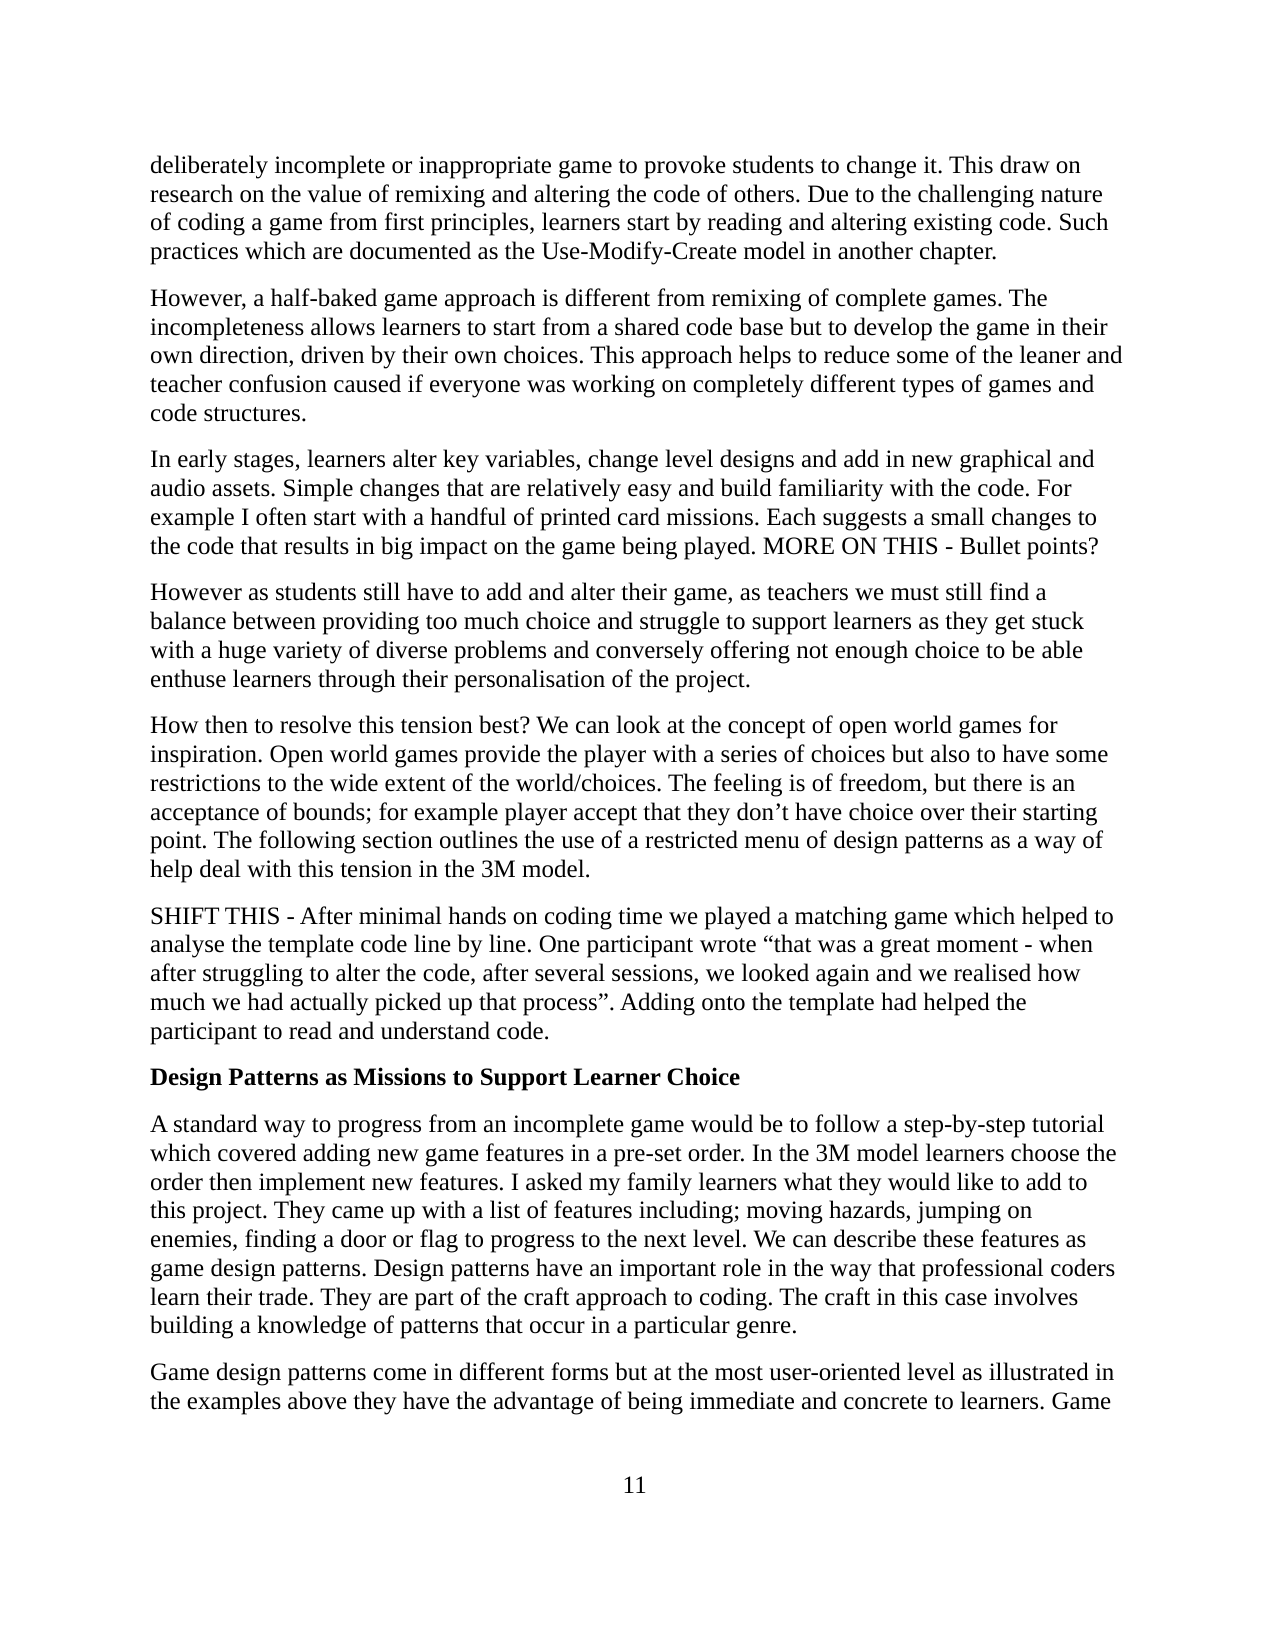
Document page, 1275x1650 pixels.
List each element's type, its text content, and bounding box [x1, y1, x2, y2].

text Game design patterns come in different forms but at the most user-oriented level as illustrated in the examples above they have the advantage of being immediate and concrete to learners. Game [150, 1357, 1125, 1414]
text Design Patterns as Missions to Support Learner Choice [150, 1062, 1125, 1091]
text deliberately incomplete or inappropriate game to provoke students to change it. This draw on research on the value of remixing and altering the code of others. Due to the challenging nature of coding a game from first principles, learners start by reading and altering existing code. Such practices which are documented as the Use-Modify-Create model in another chapter. [150, 150, 1125, 265]
text A standard way to progress from an incomplete game would be to follow a step-by-step tutorial which covered adding new game features in a pre-set order. In the 3M model learners choose the order then implement new features. I asked my family learners what they would like to add to this project. They came up with a list of features including; moving hazards, jumping on enemies, finding a door or flag to progress to the next level. We can describe these features as game design patterns. Design patterns have an important role in the way that professional coders learn their trade. They are part of the craft approach to coding. The craft in this case involves building a knowledge of patterns that occur in a particular genre. [150, 1109, 1125, 1339]
text In early stages, learners alter key variables, change level designs and add in new graphical and audio assets. Simple changes that are relatively easy and build familiarity with the code. For example I often start with a handful of printed card missions. Each suggests a small changes to the code that results in big impact on the game being played. MORE ON THIS - Bullet points? [150, 444, 1125, 559]
text However, a half-baked game approach is different from remixing of complete games. The incompleteness allows learners to start from a shared code base but to develop the game in their own direction, driven by their own choices. This approach helps to reduce some of the leaner and teacher confusion caused if everyone was working on completely different types of games and code structures. [150, 283, 1125, 427]
text SHIFT THIS - After minimal hands on coding time we played a matching game which helped to analyse the template code line by line. One participant wrote “that was a great moment - when after struggling to alter the code, after several sessions, we looked again and we realised how much we had actually picked up that process”. Adding onto the template had helped the participant to read and understand code. [150, 901, 1125, 1044]
text How then to resolve this tension best? We can look at the concept of open world games for inspiration. Open world games provide the player with a series of choices but also to have some restrictions to the wide extent of the world/choices. The feeling is of freedom, but there is an acceptance of bounds; for example player accept that they don’t have choice over their starting point. The following section outlines the use of a restricted menu of design patterns as a way of help deal with this tension in the 3M model. [150, 710, 1125, 883]
text However as students still have to add and alter their game, as teachers we must still find a balance between providing too much choice and struggle to support learners as they get stuck with a huge variety of diverse problems and conversely offering not enough choice to be able enthuse learners through their personalisation of the project. [150, 577, 1125, 692]
